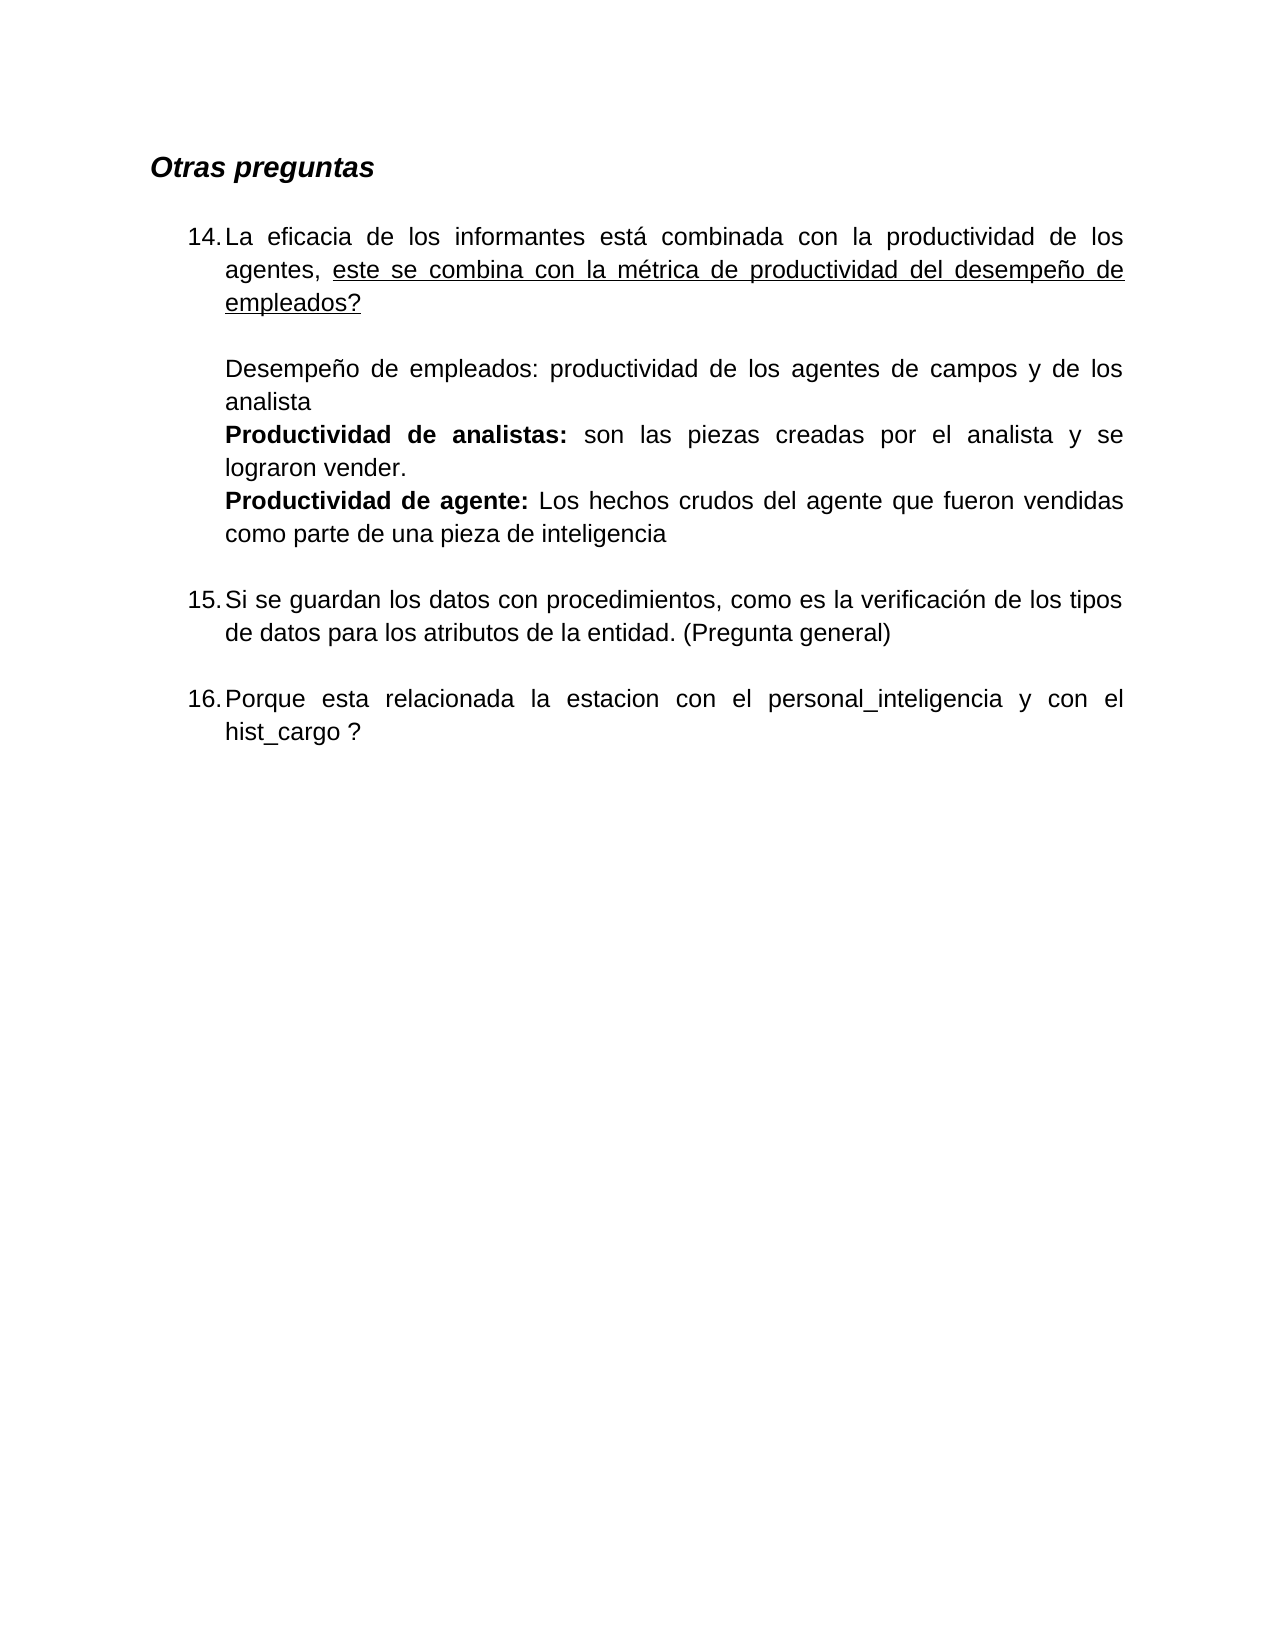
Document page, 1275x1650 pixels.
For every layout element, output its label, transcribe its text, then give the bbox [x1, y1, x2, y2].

text Productividad de agente: Los hechos crudos del agente que fueron vendidas como parte de una pieza de inteligencia [225, 486, 1125, 547]
text Desempeño de empleados: productividad de los agentes de campos y de los analista [225, 354, 1125, 415]
list Porque esta relacionada la estacion con el personal_inteligencia y con el hist_cargo ? [187, 684, 1125, 746]
text Productividad de analistas: son las piezas creadas por el analista y se lograron vender. [225, 420, 1125, 481]
text Otras preguntas [150, 150, 1125, 183]
list Si se guardan los datos con procedimientos, como es la verificación de los tipos de datos para los atributos de la entidad. (Pregunta general) [187, 585, 1125, 647]
list La eficacia de los informantes está combinada con la productividad de los agentes, este se combina con la métrica de productividad del desempeño de empleados? [187, 222, 1125, 316]
